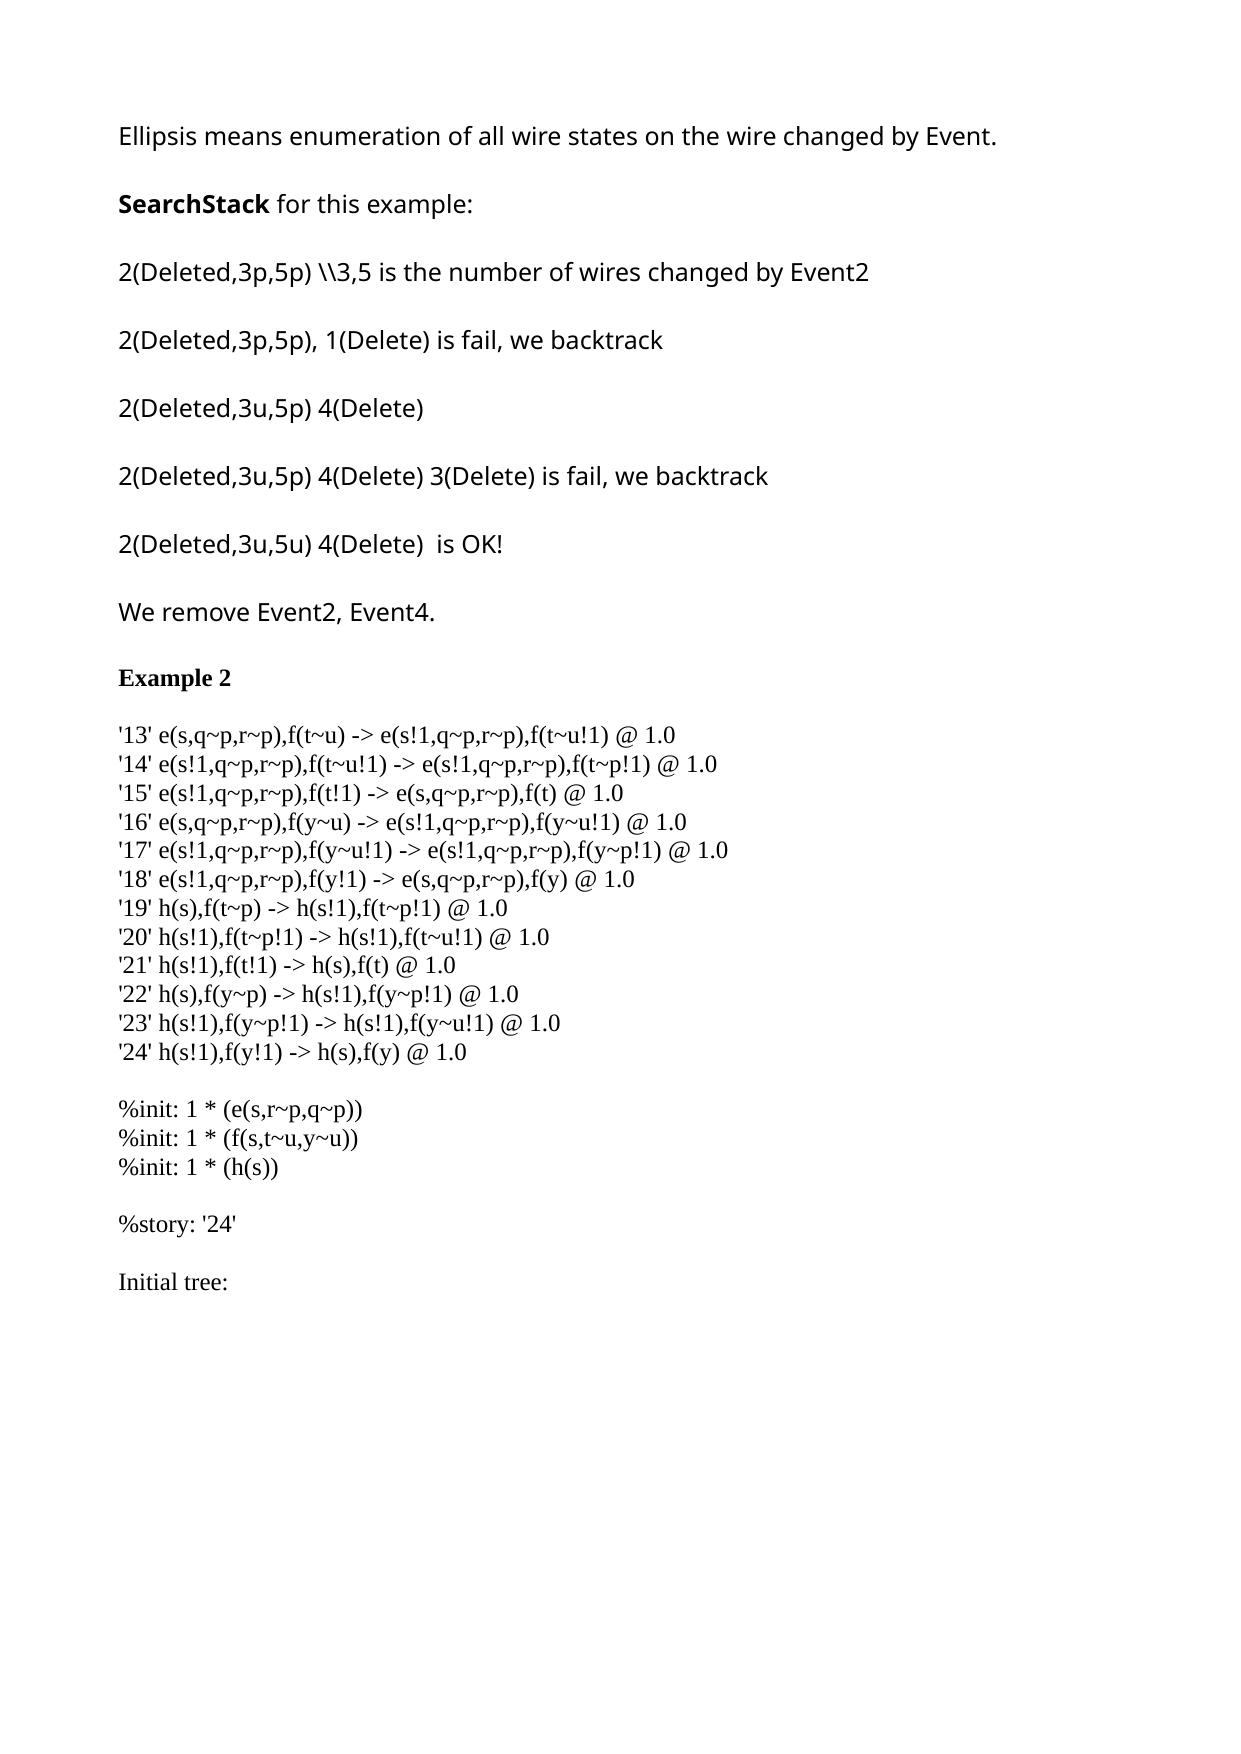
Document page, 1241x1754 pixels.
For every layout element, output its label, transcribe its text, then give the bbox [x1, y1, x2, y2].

text %init: 1 * (h(s)) [118, 1152, 1122, 1181]
text We remove Event2, Event4. [118, 595, 1122, 629]
text 2(Deleted,3u,5p) 4(Delete) 3(Delete) is fail, we backtrack [118, 459, 1122, 493]
text '16' e(s,q~p,r~p),f(y~u) -> e(s!1,q~p,r~p),f(y~u!1) @ 1.0 [118, 807, 1122, 836]
text Initial tree: [118, 1267, 1122, 1296]
text '17' e(s!1,q~p,r~p),f(y~u!1) -> e(s!1,q~p,r~p),f(y~p!1) @ 1.0 [118, 836, 1122, 864]
text '24' h(s!1),f(y!1) -> h(s),f(y) @ 1.0 [118, 1037, 1122, 1066]
text '21' h(s!1),f(t!1) -> h(s),f(t) @ 1.0 [118, 951, 1122, 979]
text 2(Deleted,3u,5u) 4(Delete) is OK! [118, 527, 1122, 561]
text 2(Deleted,3p,5p), 1(Delete) is fail, we backtrack [118, 322, 1122, 357]
text '20' h(s!1),f(t~p!1) -> h(s!1),f(t~u!1) @ 1.0 [118, 922, 1122, 951]
text 2(Deleted,3u,5p) 4(Delete) [118, 391, 1122, 425]
text 2(Deleted,3p,5p) \\3,5 is the number of wires changed by Event2 [118, 254, 1122, 288]
text '15' e(s!1,q~p,r~p),f(t!1) -> e(s,q~p,r~p),f(t) @ 1.0 [118, 778, 1122, 807]
text '14' e(s!1,q~p,r~p),f(t~u!1) -> e(s!1,q~p,r~p),f(t~p!1) @ 1.0 [118, 749, 1122, 778]
text SearchStack for this example: [118, 186, 1122, 220]
text '13' e(s,q~p,r~p),f(t~u) -> e(s!1,q~p,r~p),f(t~u!1) @ 1.0 [118, 721, 1122, 749]
text Ellipsis means enumeration of all wire states on the wire changed by Event. [118, 118, 1122, 152]
text '23' h(s!1),f(y~p!1) -> h(s!1),f(y~u!1) @ 1.0 [118, 1008, 1122, 1037]
text Example 2 [118, 663, 1122, 692]
text %init: 1 * (f(s,t~u,y~u)) [118, 1123, 1122, 1152]
text %story: '24' [118, 1209, 1122, 1238]
text '19' h(s),f(t~p) -> h(s!1),f(t~p!1) @ 1.0 [118, 893, 1122, 922]
text '18' e(s!1,q~p,r~p),f(y!1) -> e(s,q~p,r~p),f(y) @ 1.0 [118, 864, 1122, 893]
text '22' h(s),f(y~p) -> h(s!1),f(y~p!1) @ 1.0 [118, 979, 1122, 1008]
text %init: 1 * (e(s,r~p,q~p)) [118, 1094, 1122, 1123]
